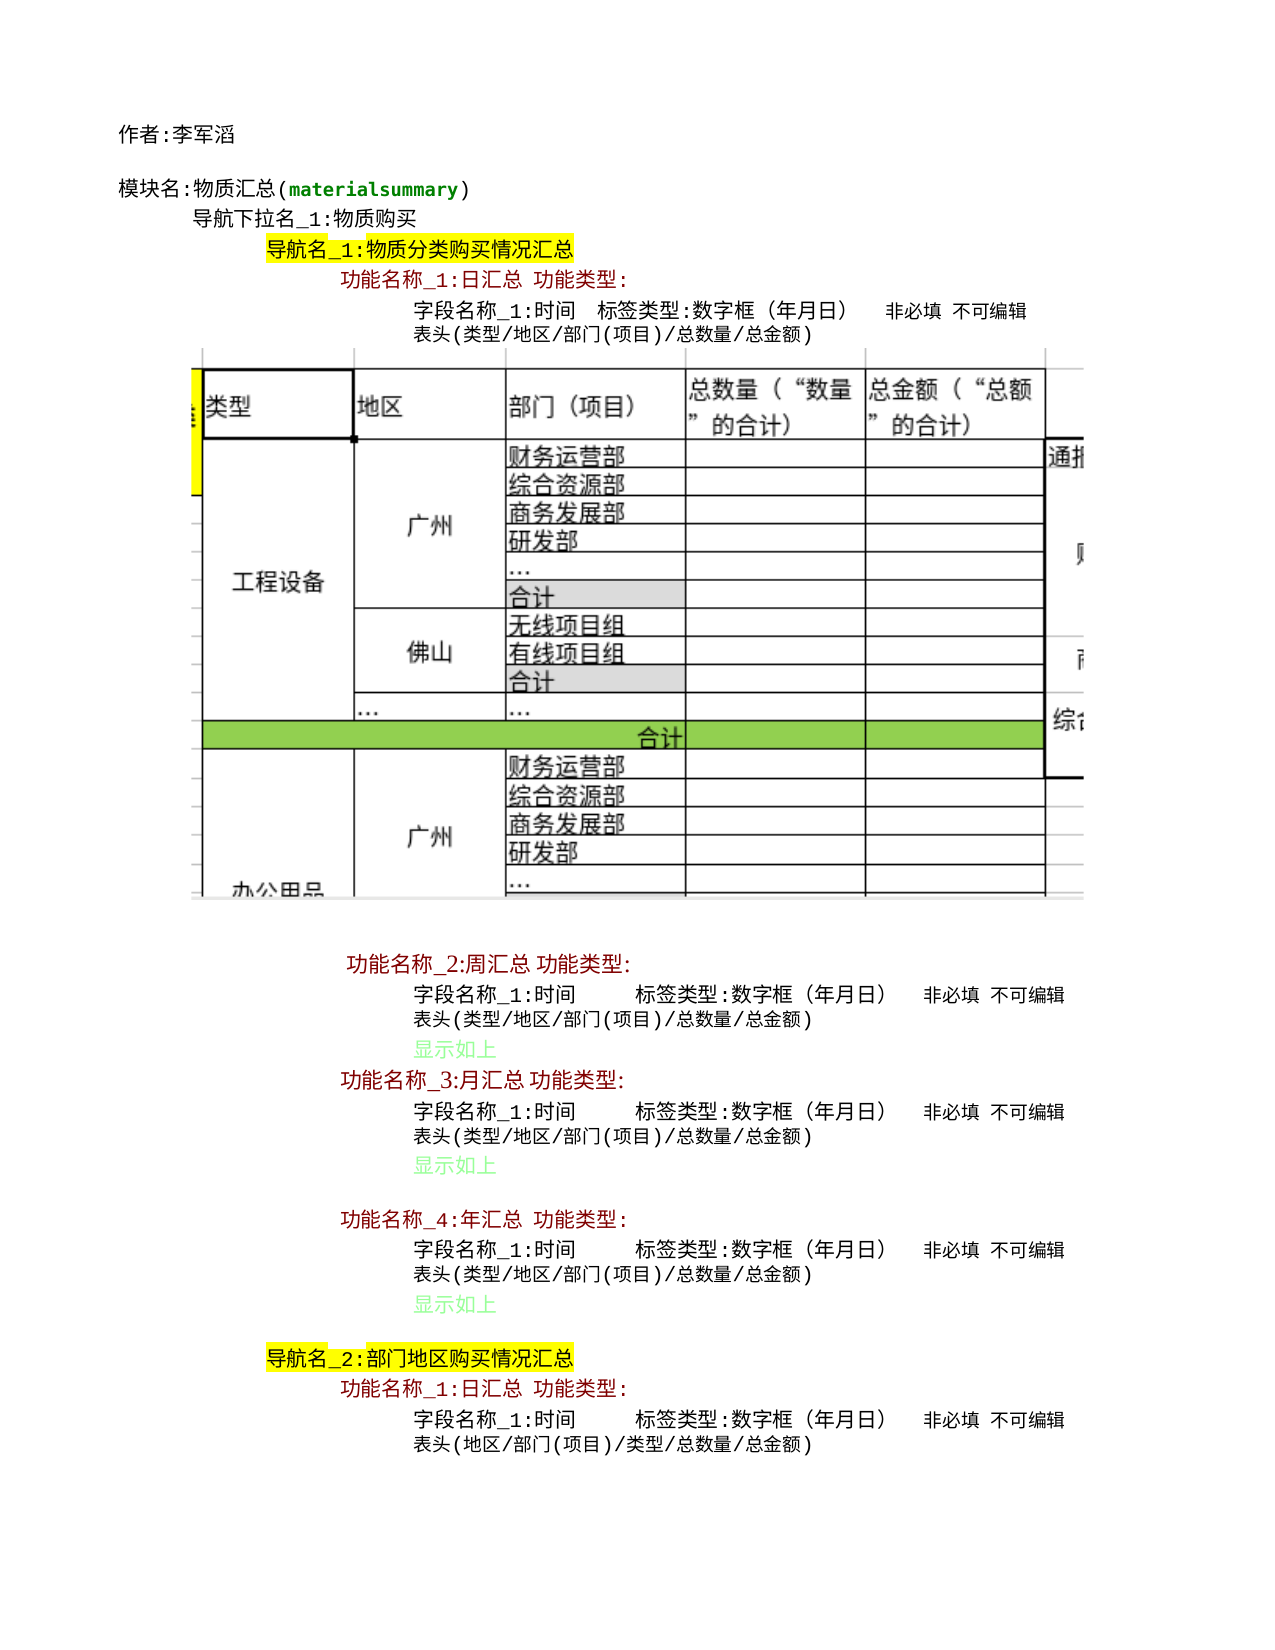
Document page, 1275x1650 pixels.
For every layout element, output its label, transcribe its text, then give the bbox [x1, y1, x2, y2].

text 模块名:物质汇总(materialsummary) [118, 172, 1157, 203]
text 作者:李军滔 [118, 118, 1157, 148]
text 字段名称_1:时间 标签类型:数字框（年月日） 非必填 不可编辑 [118, 979, 1157, 1009]
picture [191, 348, 1084, 900]
text 显示如上 [118, 1288, 1157, 1318]
text 表头(类型/地区/部门(项目)/总数量/总金额) [118, 324, 1157, 348]
text 表头(类型/地区/部门(项目)/总数量/总金额) [118, 1125, 1157, 1149]
text 表头(类型/地区/部门(项目)/总数量/总金额) [118, 1264, 1157, 1288]
text 功能名称_1:日汇总 功能类型: [118, 1372, 1157, 1403]
text 功能名称_4:年汇总 功能类型: [118, 1203, 1157, 1234]
text 字段名称_1:时间 标签类型:数字框（年月日） 非必填 不可编辑 [118, 1095, 1157, 1125]
text 字段名称_1:时间 标签类型:数字框（年月日） 非必填 不可编辑 [118, 1403, 1157, 1433]
text 显示如上 [118, 1033, 1157, 1063]
text 功能名称_2:周汇总 功能类型: [118, 947, 1157, 979]
text 字段名称_1:时间 标签类型:数字框（年月日） 非必填 不可编辑 [118, 1234, 1157, 1264]
text 显示如上 [118, 1149, 1157, 1180]
text 表头(地区/部门(项目)/类型/总数量/总金额) [118, 1433, 1157, 1457]
text 功能名称_3:月汇总 功能类型: [118, 1063, 1157, 1095]
text 导航名_2:部门地区购买情况汇总 [118, 1342, 1157, 1372]
text 功能名称_1:日汇总 功能类型: [118, 263, 1157, 294]
text 导航下拉名_1:物质购买 [118, 203, 1157, 233]
text 导航名_1:物质分类购买情况汇总 [118, 233, 1157, 263]
text 字段名称_1:时间 标签类型:数字框（年月日） 非必填 不可编辑 [118, 294, 1157, 324]
text 表头(类型/地区/部门(项目)/总数量/总金额) [118, 1009, 1157, 1033]
